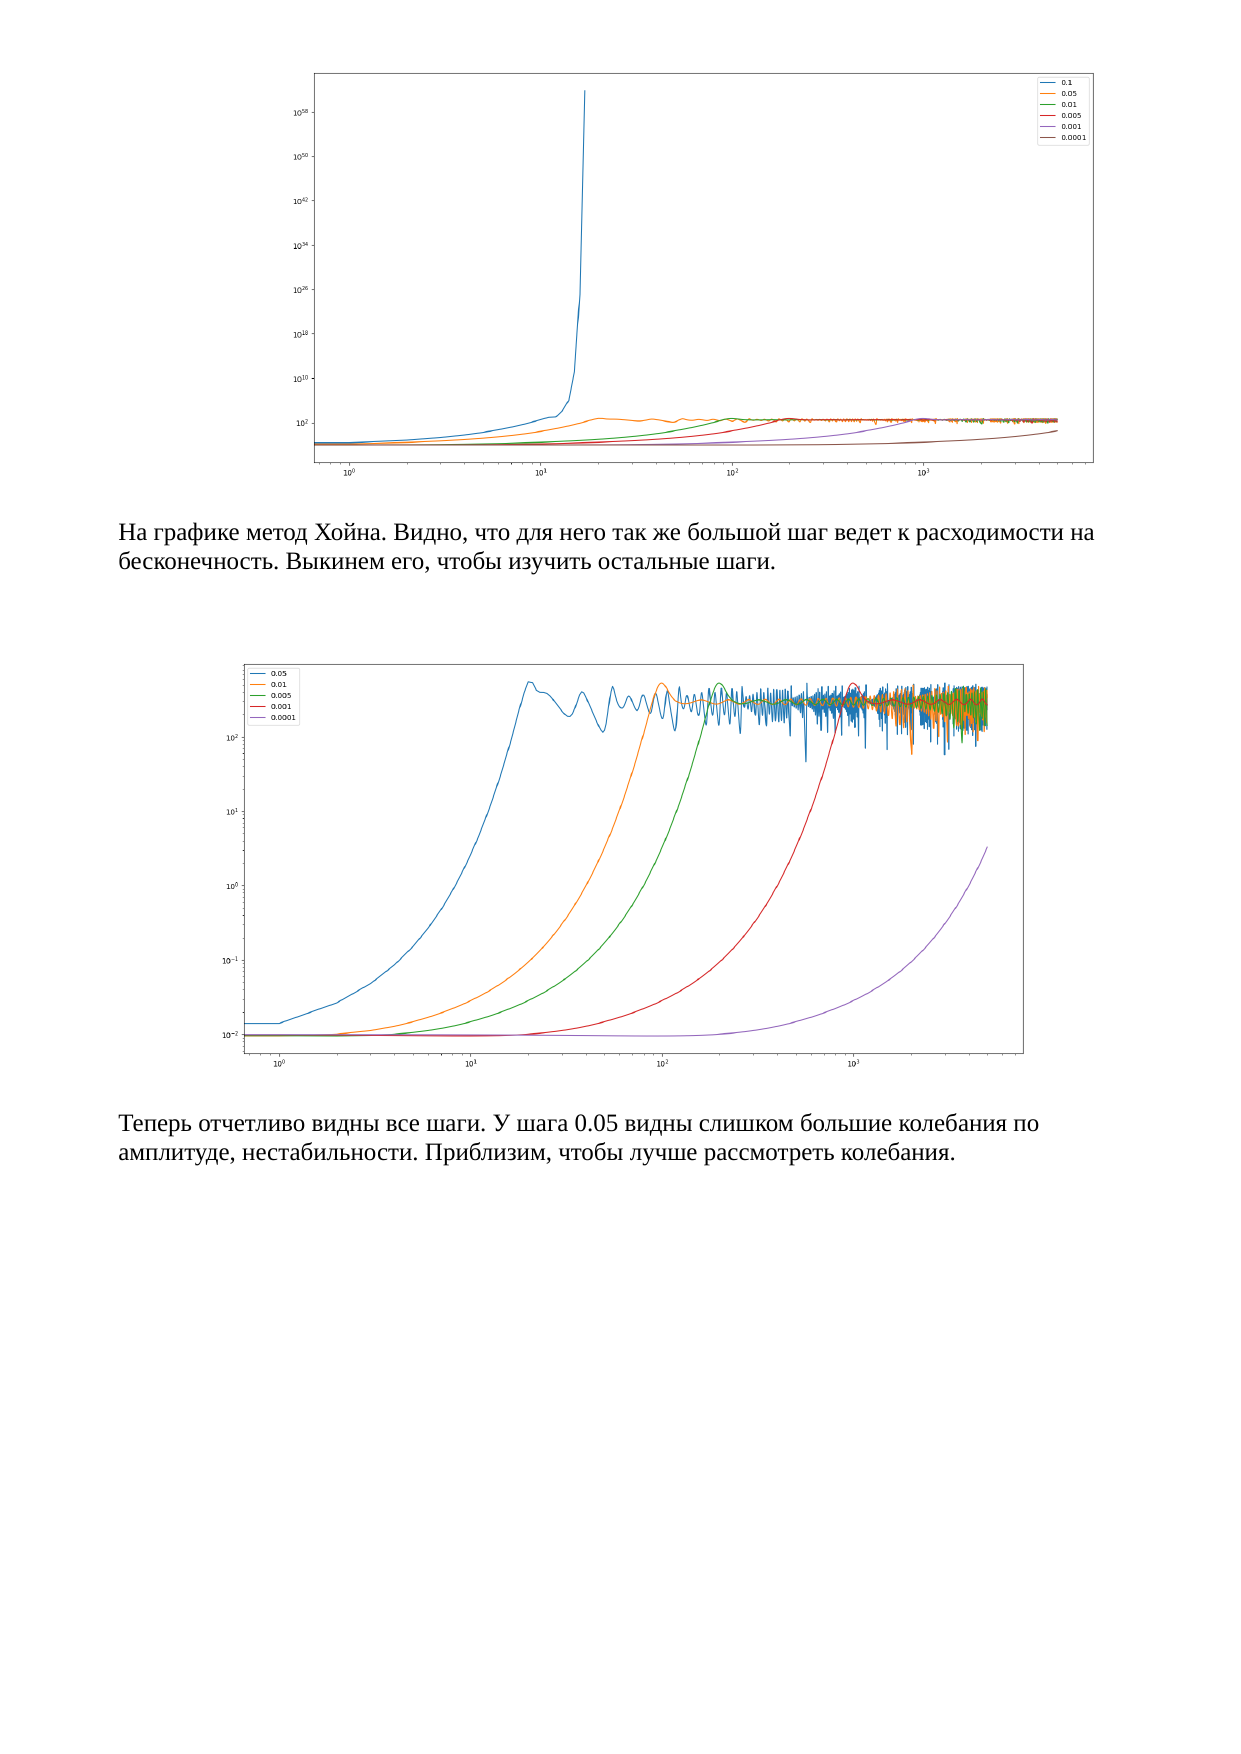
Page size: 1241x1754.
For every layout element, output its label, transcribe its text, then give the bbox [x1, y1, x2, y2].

picture [188, 12, 1193, 518]
text На графике метод Хойна. Видно, что для него так же большой шаг ведет к расходимости на бесконечность. Выкинем его, чтобы изучить остальные шаги. [118, 118, 1122, 575]
text Теперь отчетливо видны все шаги. У шага 0.05 видны слишком большие колебания по амплитуде, нестабильности. Приблизим, чтобы лучше рассмотреть колебания. [118, 1109, 1122, 1166]
picture [118, 603, 1123, 1109]
